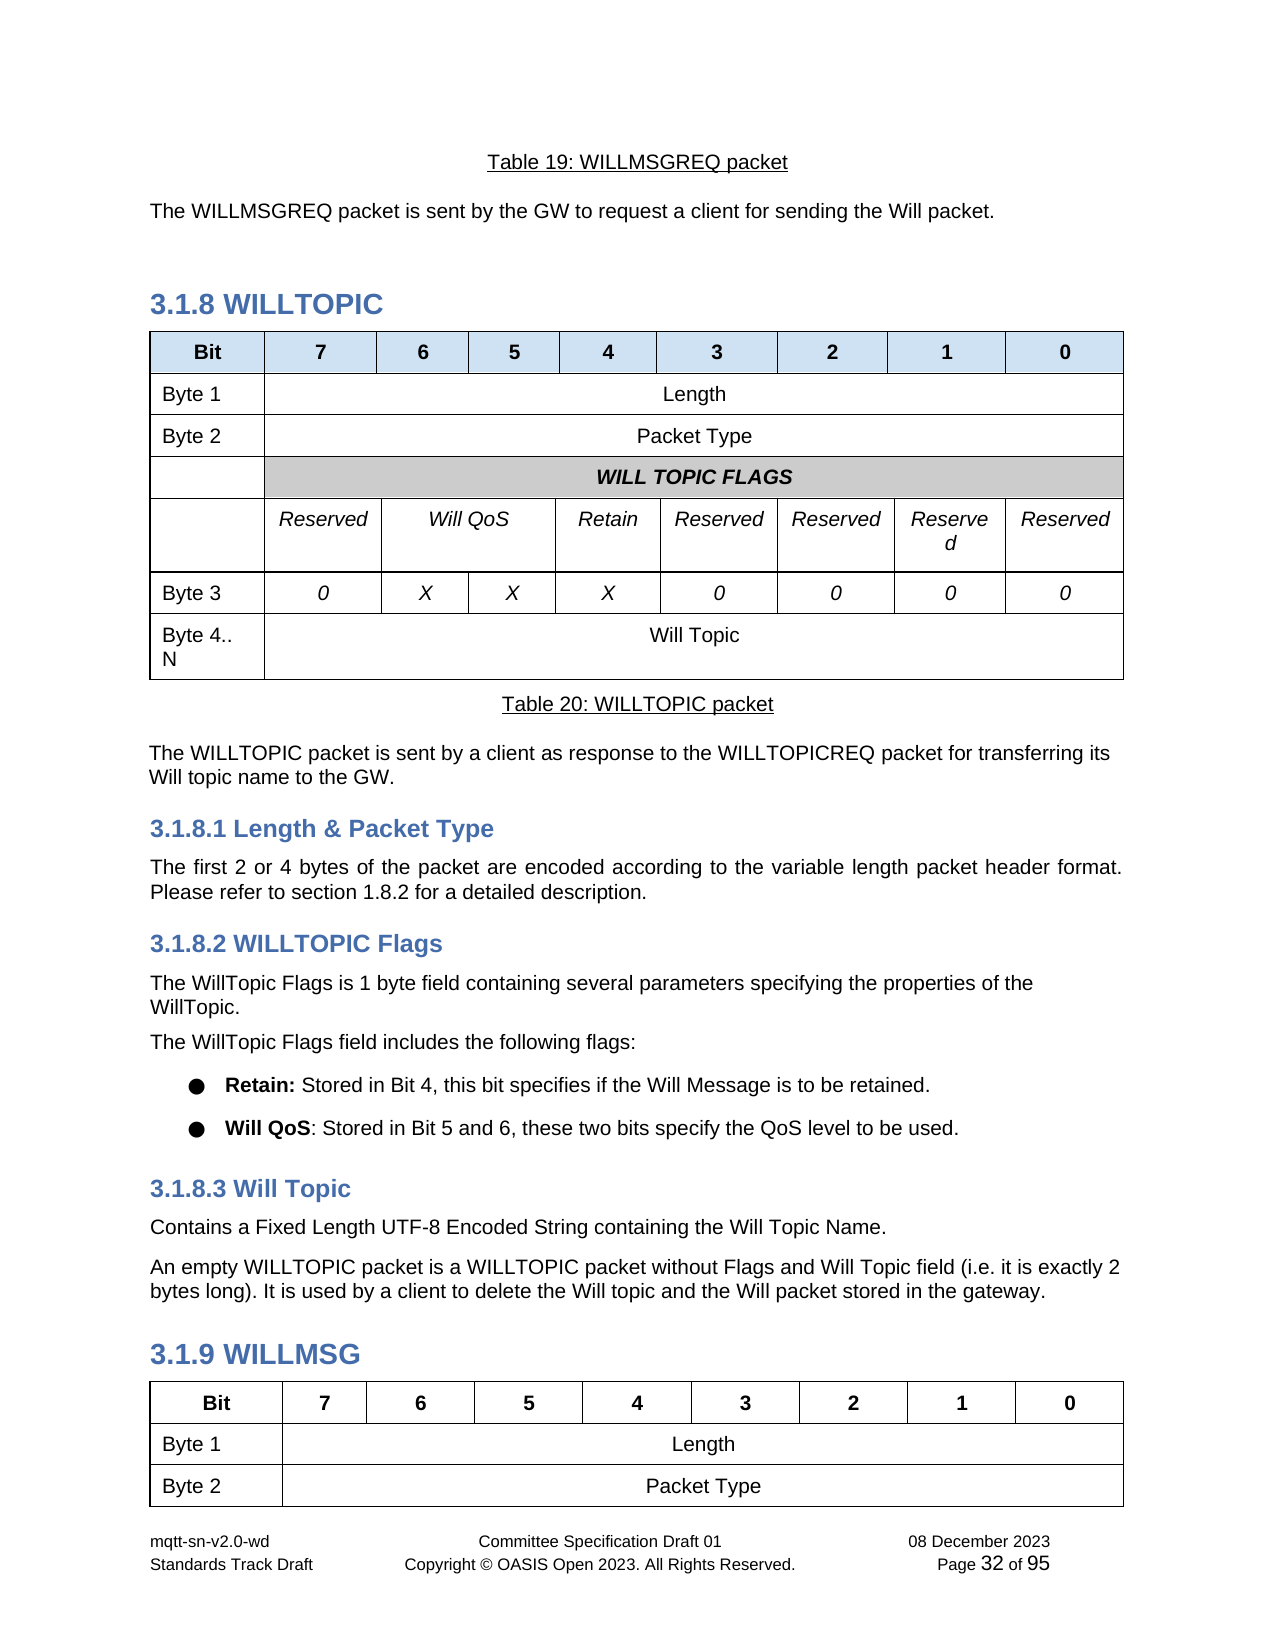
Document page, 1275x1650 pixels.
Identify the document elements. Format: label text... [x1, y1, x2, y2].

text Table 20: WILLTOPIC packet [150, 692, 1125, 716]
table_cell Reserved [895, 499, 1005, 571]
table_header 7 [265, 332, 376, 372]
table_cell Length [283, 1424, 1123, 1464]
text The WillTopic Flags field includes the following flags: [150, 1030, 1124, 1054]
text The first 2 or 4 bytes of the packet are encoded according to the variable length packet header format. Please refer to section 1.8.2 for a detailed description. [150, 855, 1124, 903]
table_cell Packet Type [265, 415, 1123, 456]
table_header 5 [469, 332, 559, 372]
subtitle 3.1.8 WILLTOPIC [150, 287, 1125, 320]
table_cell Length [265, 374, 1123, 414]
table_cell Byte 1 [151, 374, 264, 414]
table_header 3 [657, 332, 777, 372]
text The WILLTOPIC packet is sent by a client as response to the WILLTOPICREQ packet for transferring its Will topic name to the GW. [148, 741, 1124, 789]
table_header 0 [1016, 1382, 1123, 1423]
table_header 2 [778, 332, 887, 372]
table_cell 0 [661, 573, 777, 613]
table_cell [151, 499, 264, 571]
text Contains a Fixed Length UTF-8 Encoded String containing the Will Topic Name. [150, 1215, 1124, 1239]
subtitle 3.1.8.2 WILLTOPIC Flags [150, 929, 1124, 958]
table_cell Byte 2 [151, 1465, 282, 1506]
table_cell Reserved [1006, 499, 1123, 571]
list Will QoS: Stored in Bit 5 and 6, these two bits specify the QoS level to be used. [187, 1105, 1124, 1147]
table_cell Will Topic [265, 614, 1123, 679]
table_cell 0 [895, 573, 1005, 613]
list Retain: Stored in Bit 4, this bit specifies if the Will Message is to be retained. [187, 1062, 1124, 1105]
table_cell Byte 2 [151, 415, 264, 456]
table_cell X [382, 573, 468, 613]
table_header 0 [1006, 332, 1123, 372]
text Table 19: WILLMSGREQ packet [150, 150, 1125, 174]
table_header Bit [151, 1382, 282, 1423]
table_cell [151, 457, 264, 497]
subtitle 3.1.9 WILLMSG [150, 1337, 1125, 1370]
table_header 6 [367, 1382, 474, 1423]
table_header 4 [560, 332, 656, 372]
text The WILLMSGREQ packet is sent by the GW to request a client for sending the Will packet. [149, 198, 1124, 222]
table_header 5 [475, 1382, 582, 1423]
table_cell Reserved [661, 499, 777, 571]
table_cell Reserved [778, 499, 894, 571]
table_header Bit [151, 332, 264, 372]
table_cell X [469, 573, 555, 613]
subtitle 3.1.8.3 Will Topic [150, 1174, 1124, 1202]
table_cell Will QoS [382, 499, 555, 571]
table_cell Byte 3 [151, 573, 264, 613]
text An empty WILLTOPIC packet is a WILLTOPIC packet without Flags and Will Topic field (i.e. it is exactly 2 bytes long). It is used by a client to delete the Will topic and the Will packet stored in the gateway. [150, 1255, 1124, 1303]
table_cell Byte 1 [151, 1424, 282, 1464]
table_cell X [556, 573, 660, 613]
text The WillTopic Flags is 1 byte field containing several parameters specifying the properties of the WillTopic. [150, 970, 1124, 1019]
table_header 4 [583, 1382, 691, 1423]
subtitle 3.1.8.1 Length & Packet Type [150, 814, 1124, 842]
table_header 6 [377, 332, 468, 372]
table_cell Reserved [265, 499, 381, 571]
table_cell Packet Type [283, 1465, 1123, 1506]
table_cell 0 [265, 573, 381, 613]
table_cell Byte 4.. N [151, 614, 264, 679]
table_header 7 [283, 1382, 366, 1423]
table_cell 0 [1006, 573, 1123, 613]
table_header 2 [800, 1382, 907, 1423]
table_cell 0 [778, 573, 894, 613]
table_header 1 [888, 332, 1005, 372]
table_header 1 [908, 1382, 1015, 1423]
table_cell WILL TOPIC FLAGS [265, 457, 1123, 497]
table_header 3 [692, 1382, 799, 1423]
table_cell Retain [556, 499, 660, 571]
